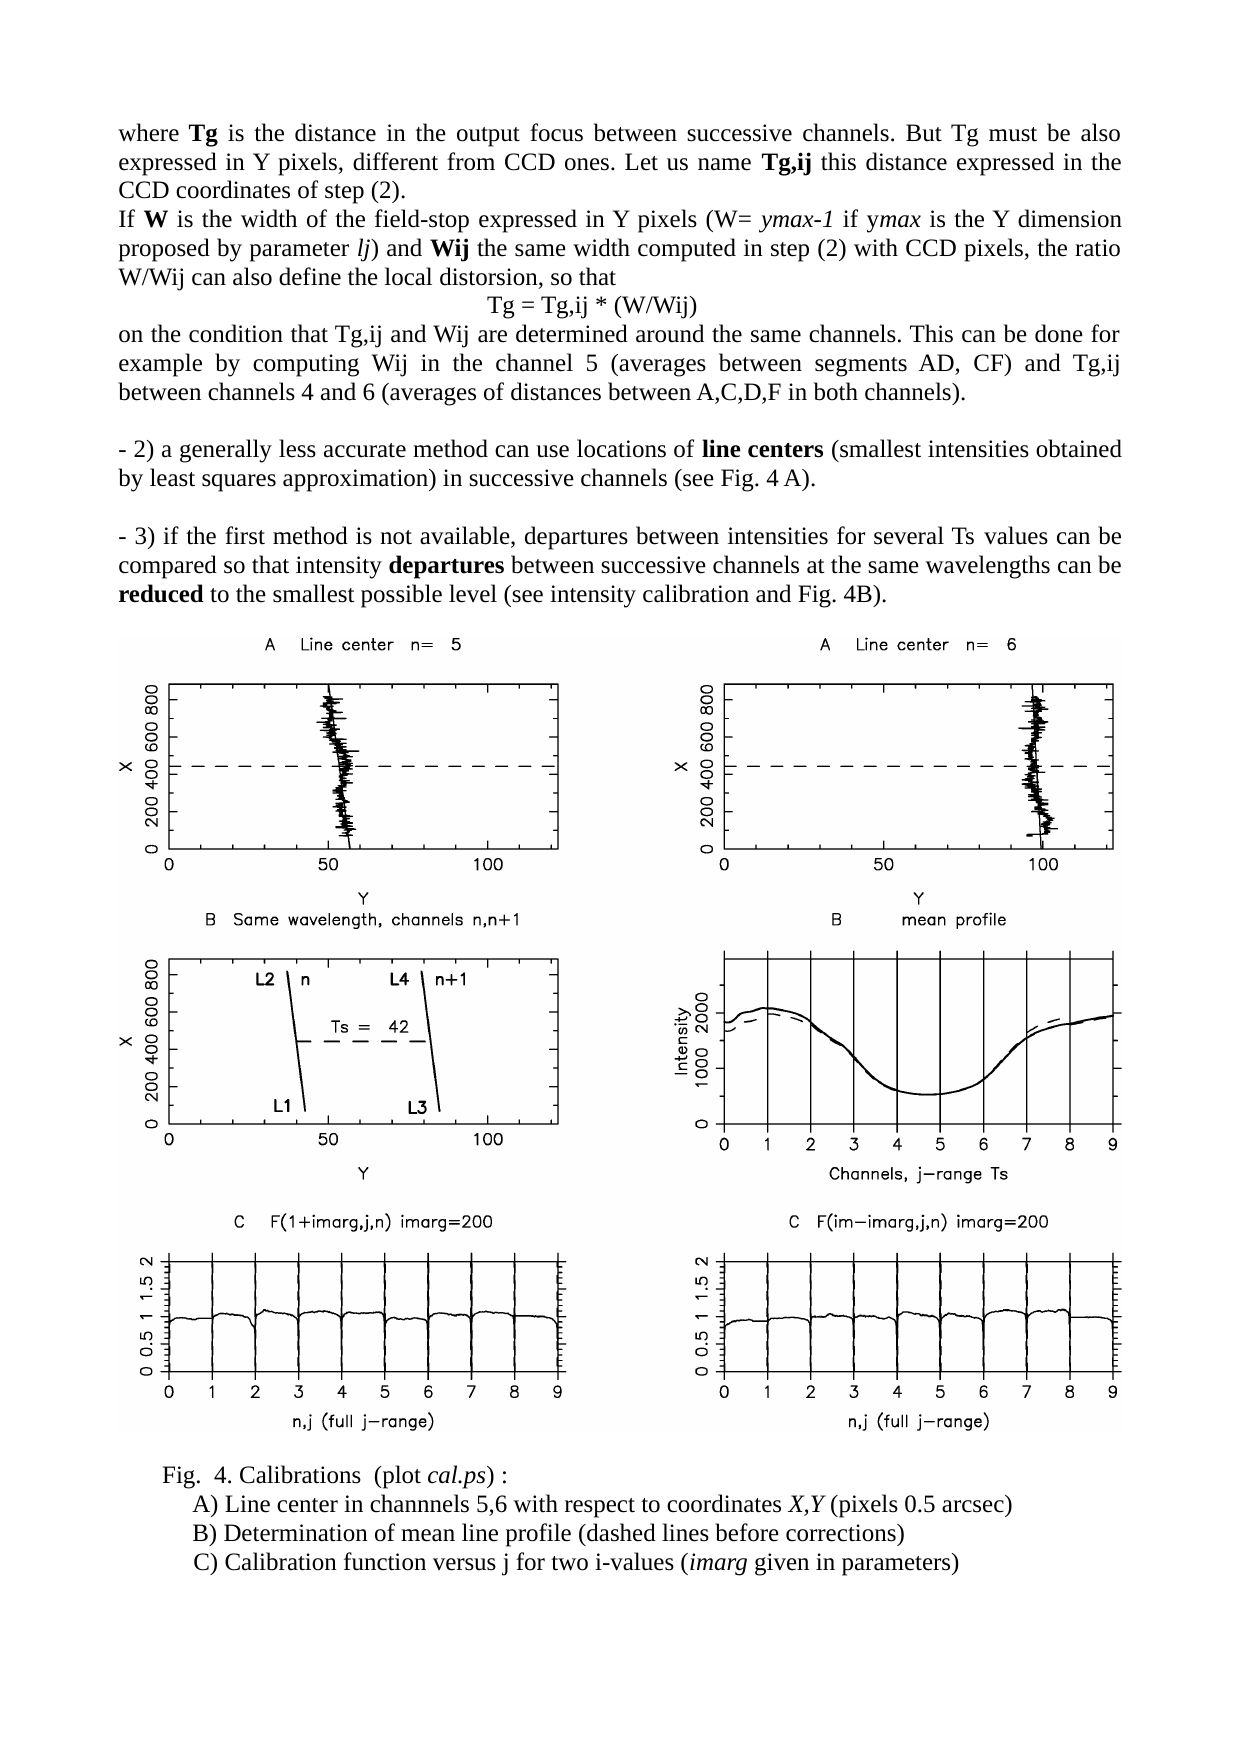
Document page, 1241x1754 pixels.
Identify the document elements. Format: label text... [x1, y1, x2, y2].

text - 3) if the first method is not available, departures between intensities for several Ts values can be compared so that intensity departures between successive channels at the same wavelengths can be reduced to the smallest possible level (see intensity calibration and Fig. 4B). [118, 521, 1122, 608]
text where Tg is the distance in the output focus between successive channels. But Tg must be also expressed in Y pixels, different from CCD ones. Let us name Tg,ij this distance expressed in the CCD coordinates of step (2). [118, 118, 1122, 204]
text Tg = Tg,ij * (W/Wij) [118, 291, 1122, 319]
text - 2) a generally less accurate method can use locations of line centers (smallest intensities obtained by least squares approximation) in successive channels (see Fig. 4 A). [118, 434, 1122, 492]
text on the condition that Tg,ij and Wij are determined around the same channels. This can be done for example by computing Wij in the channel 5 (averages between segments AD, CF) and Tg,ij between channels 4 and 6 (averages of distances between A,C,D,F in both channels). [118, 319, 1122, 406]
text C) Calibration function versus j for two i-values (imarg given in parameters) [118, 1547, 1122, 1576]
text A) Line center in channnels 5,6 with respect to coordinates X,Y (pixels 0.5 arcsec) [118, 1489, 1122, 1518]
picture [118, 636, 1123, 1432]
text If W is the width of the field-stop expressed in Y pixels (W= ymax-1 if ymax is the Y dimension proposed by parameter lj) and Wij the same width computed in step (2) with CCD pixels, the ratio W/Wij can also define the local distorsion, so that [118, 204, 1122, 291]
text B) Determination of mean line profile (dashed lines before corrections) [118, 1518, 1122, 1547]
text Fig. 4. Calibrations (plot cal.ps) : [118, 1461, 1122, 1489]
